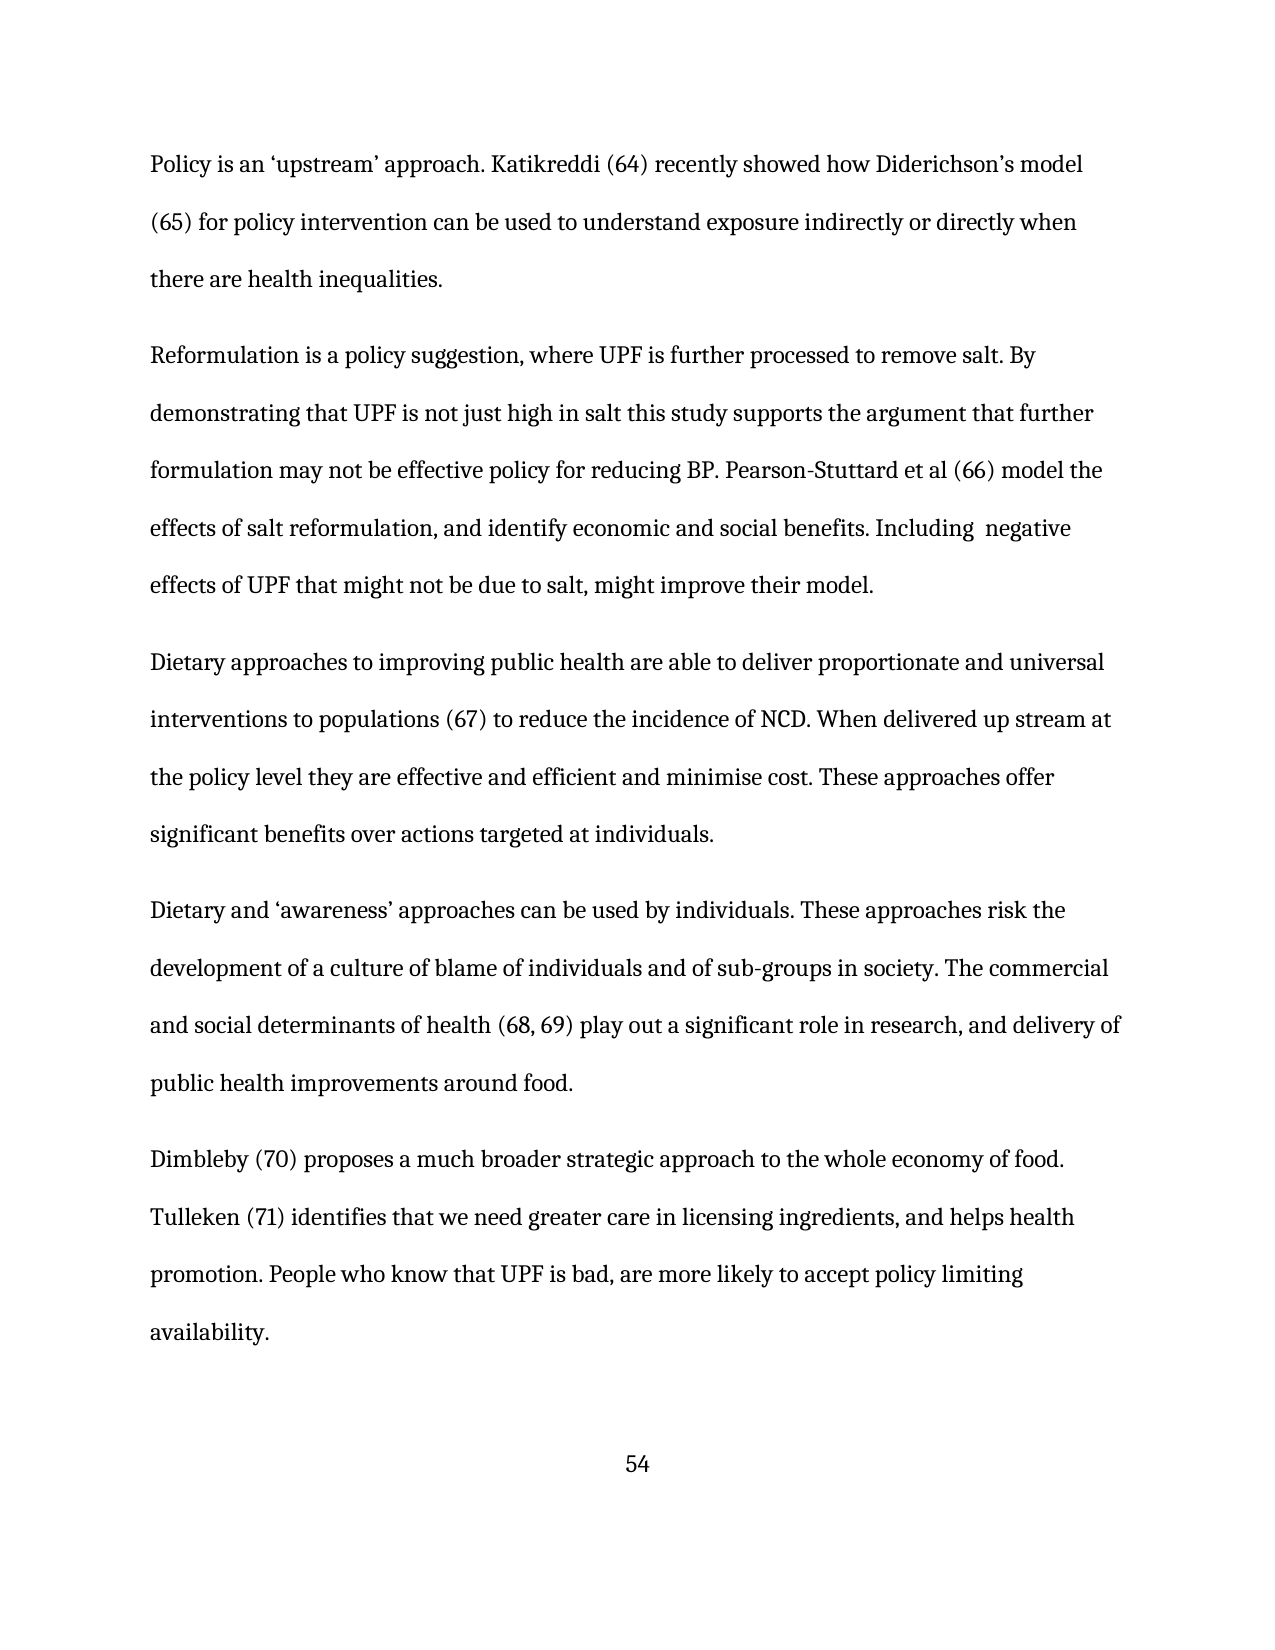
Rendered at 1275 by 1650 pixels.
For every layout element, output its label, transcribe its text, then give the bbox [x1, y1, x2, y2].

text Dimbleby (70) proposes a much broader strategic approach to the whole economy of food. Tulleken (71) identifies that we need greater care in licensing ingredients, and helps health promotion. People who know that UPF is bad, are more likely to accept policy limiting availability. [150, 1145, 1125, 1346]
text Dietary approaches to improving public health are able to deliver proportionate and universal interventions to populations (67) to reduce the incidence of NCD. When delivered up stream at the policy level they are effective and efficient and minimise cost. These approaches offer significant benefits over actions targeted at individuals. [150, 647, 1125, 849]
text Dietary and ‘awareness’ approaches can be used by individuals. These approaches risk the development of a culture of blame of individuals and of sub-groups in society. The commercial and social determinants of health (68, 69) play out a significant role in research, and delivery of public health improvements around food. [150, 896, 1125, 1097]
text Policy is an ‘upstream’ approach. Katikreddi (64) recently showed how Diderichson’s model (65) for policy intervention can be used to understand exposure indirectly or directly when there are health inequalities. [150, 150, 1125, 294]
text Reformulation is a policy suggestion, where UPF is further processed to remove salt. By demonstrating that UPF is not just high in salt this study supports the argument that further formulation may not be effective policy for reducing BP. Pearson-Stuttard et al (66) model the effects of salt reformulation, and identify economic and social benefits. Including negative effects of UPF that might not be due to salt, might improve their model. [150, 341, 1125, 600]
